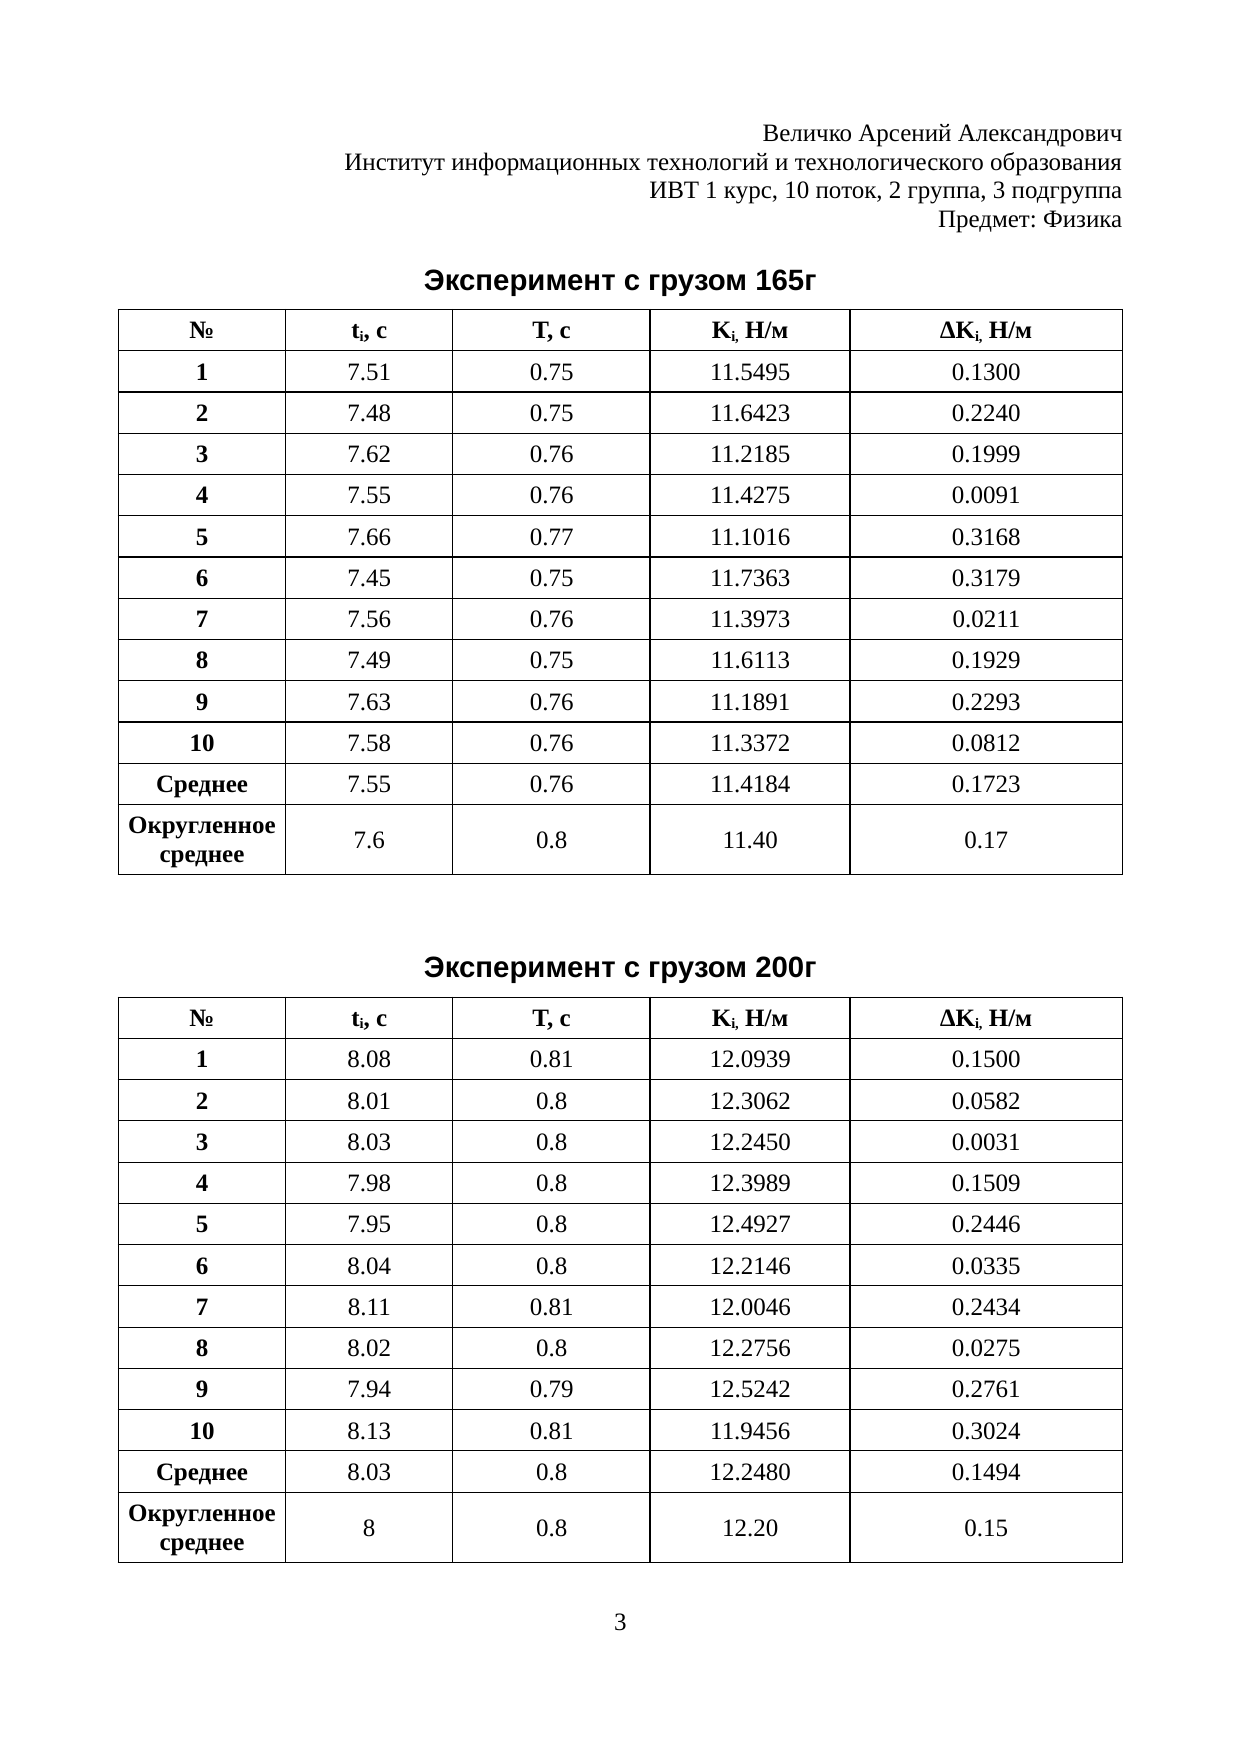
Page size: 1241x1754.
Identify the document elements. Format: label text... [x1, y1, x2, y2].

table_cell 9 [119, 681, 285, 721]
table_cell 7,6 [286, 805, 452, 874]
table_cell 7,98 [286, 1163, 452, 1203]
table_cell 11,3973 [651, 599, 849, 639]
table_cell 0,1300 [851, 351, 1122, 391]
table_cell 7 [119, 1286, 285, 1327]
table_cell 7,56 [286, 599, 452, 639]
table_cell 8,11 [286, 1286, 452, 1327]
table_header Ki, Н/м [651, 310, 849, 350]
table_cell 8,03 [286, 1121, 452, 1162]
table_cell 0,0211 [851, 599, 1122, 639]
table_cell 8,02 [286, 1328, 452, 1368]
table_cell 0,0275 [851, 1328, 1122, 1368]
table_cell 2 [119, 1080, 285, 1120]
table_header T, с [453, 998, 649, 1038]
table_header Ki, Н/м [651, 998, 849, 1038]
table_cell 0,1500 [851, 1039, 1122, 1079]
table_cell 0,81 [453, 1039, 649, 1079]
table_cell 8 [119, 640, 285, 680]
table_cell 7,49 [286, 640, 452, 680]
table_cell 4 [119, 1163, 285, 1203]
table_cell 0,2434 [851, 1286, 1122, 1327]
table_cell Округленное среднее [119, 805, 285, 874]
table_cell 12,3989 [651, 1163, 849, 1203]
table_cell 0,2240 [851, 393, 1122, 433]
table_cell 0,8 [453, 1245, 649, 1285]
table_cell 0,75 [453, 393, 649, 433]
table_cell 11,4275 [651, 475, 849, 515]
table_cell 8 [119, 1328, 285, 1368]
table_cell 11,5495 [651, 351, 849, 391]
table_cell 0,17 [851, 805, 1122, 874]
table_header № [119, 310, 285, 350]
table_cell 0,8 [453, 1204, 649, 1244]
table_cell 0,8 [453, 1493, 649, 1562]
table_cell 0,8 [453, 1163, 649, 1203]
table_cell 0,81 [453, 1410, 649, 1450]
table_cell 0,75 [453, 351, 649, 391]
table_cell 0,8 [453, 1451, 649, 1492]
table_cell 12,4927 [651, 1204, 849, 1244]
table_cell Среднее [119, 764, 285, 804]
table_cell 9 [119, 1369, 285, 1409]
table_cell 7,45 [286, 558, 452, 598]
table_cell 0,15 [851, 1493, 1122, 1562]
table_cell 0,76 [453, 475, 649, 515]
table_cell 5 [119, 1204, 285, 1244]
table_cell 11,6113 [651, 640, 849, 680]
table_cell 10 [119, 723, 285, 763]
table_header ti, с [286, 310, 452, 350]
table_cell 0,1494 [851, 1451, 1122, 1492]
table_cell 7,55 [286, 764, 452, 804]
table_cell 0,8 [453, 805, 649, 874]
table_cell 0,1509 [851, 1163, 1122, 1203]
table_cell 0,77 [453, 516, 649, 556]
table_cell 0,76 [453, 434, 649, 474]
table_cell 0,8 [453, 1080, 649, 1120]
table_cell 0,76 [453, 599, 649, 639]
table_cell 7,55 [286, 475, 452, 515]
table_cell 11,40 [651, 805, 849, 874]
table_cell 10 [119, 1410, 285, 1450]
table_cell 0,75 [453, 558, 649, 598]
table_cell 0,1999 [851, 434, 1122, 474]
table_cell Округленное среднее [119, 1493, 285, 1562]
table_header ti, с [286, 998, 452, 1038]
table_cell 0,3168 [851, 516, 1122, 556]
table_cell 7,63 [286, 681, 452, 721]
table_cell 11,6423 [651, 393, 849, 433]
table_cell 0,3024 [851, 1410, 1122, 1450]
table_cell 0,79 [453, 1369, 649, 1409]
table_cell 8,01 [286, 1080, 452, 1120]
table_cell 11,1891 [651, 681, 849, 721]
table_header № [119, 998, 285, 1038]
table_cell 5 [119, 516, 285, 556]
table_cell 0,75 [453, 640, 649, 680]
table_cell 11,9456 [651, 1410, 849, 1450]
table_cell 7,51 [286, 351, 452, 391]
table_cell 0,0091 [851, 475, 1122, 515]
table_cell 7,62 [286, 434, 452, 474]
table_cell 3 [119, 1121, 285, 1162]
table_cell 1 [119, 1039, 285, 1079]
table_cell 12,2480 [651, 1451, 849, 1492]
table_cell 0,76 [453, 681, 649, 721]
table_cell 8,04 [286, 1245, 452, 1285]
table_cell 8,03 [286, 1451, 452, 1492]
table_cell 11,7363 [651, 558, 849, 598]
table_cell 11,4184 [651, 764, 849, 804]
table_cell 3 [119, 434, 285, 474]
table_cell 0,76 [453, 764, 649, 804]
table_cell 4 [119, 475, 285, 515]
table_cell 12,20 [651, 1493, 849, 1562]
table_cell 0,81 [453, 1286, 649, 1327]
table_cell 8,13 [286, 1410, 452, 1450]
table_cell 12,2450 [651, 1121, 849, 1162]
table_header ∆Ki, Н/м [851, 310, 1122, 350]
table_cell 7,58 [286, 723, 452, 763]
table_cell 6 [119, 558, 285, 598]
table_cell 12,5242 [651, 1369, 849, 1409]
table_cell 7,66 [286, 516, 452, 556]
table_cell 0,1929 [851, 640, 1122, 680]
table_cell 12,2756 [651, 1328, 849, 1368]
table_cell 0,0812 [851, 723, 1122, 763]
table_cell 0,0582 [851, 1080, 1122, 1120]
table_cell 11,1016 [651, 516, 849, 556]
table_cell 0,0335 [851, 1245, 1122, 1285]
table_cell 0,76 [453, 723, 649, 763]
table_cell 0,2761 [851, 1369, 1122, 1409]
table_cell 0,1723 [851, 764, 1122, 804]
table_cell 7 [119, 599, 285, 639]
table_cell 11,2185 [651, 434, 849, 474]
table_cell Среднее [119, 1451, 285, 1492]
subtitle Эксперимент с грузом 200г [118, 950, 1122, 984]
table_cell 0,8 [453, 1121, 649, 1162]
table_cell 8 [286, 1493, 452, 1562]
table_cell 8,08 [286, 1039, 452, 1079]
table_header T, с [453, 310, 649, 350]
table_cell 12,2146 [651, 1245, 849, 1285]
table_cell 6 [119, 1245, 285, 1285]
subtitle Эксперимент с грузом 165г [118, 263, 1122, 296]
table_cell 7,48 [286, 393, 452, 433]
table_cell 11,3372 [651, 723, 849, 763]
table_cell 1 [119, 351, 285, 391]
table_cell 12,0046 [651, 1286, 849, 1327]
table_cell 0,3179 [851, 558, 1122, 598]
table_cell 12,3062 [651, 1080, 849, 1120]
table_cell 0,2446 [851, 1204, 1122, 1244]
table_cell 7,95 [286, 1204, 452, 1244]
table_cell 7,94 [286, 1369, 452, 1409]
table_cell 2 [119, 393, 285, 433]
table_cell 0,2293 [851, 681, 1122, 721]
table_cell 12,0939 [651, 1039, 849, 1079]
table_cell 0,0031 [851, 1121, 1122, 1162]
table_cell 0,8 [453, 1328, 649, 1368]
table_header ∆Ki, Н/м [851, 998, 1122, 1038]
